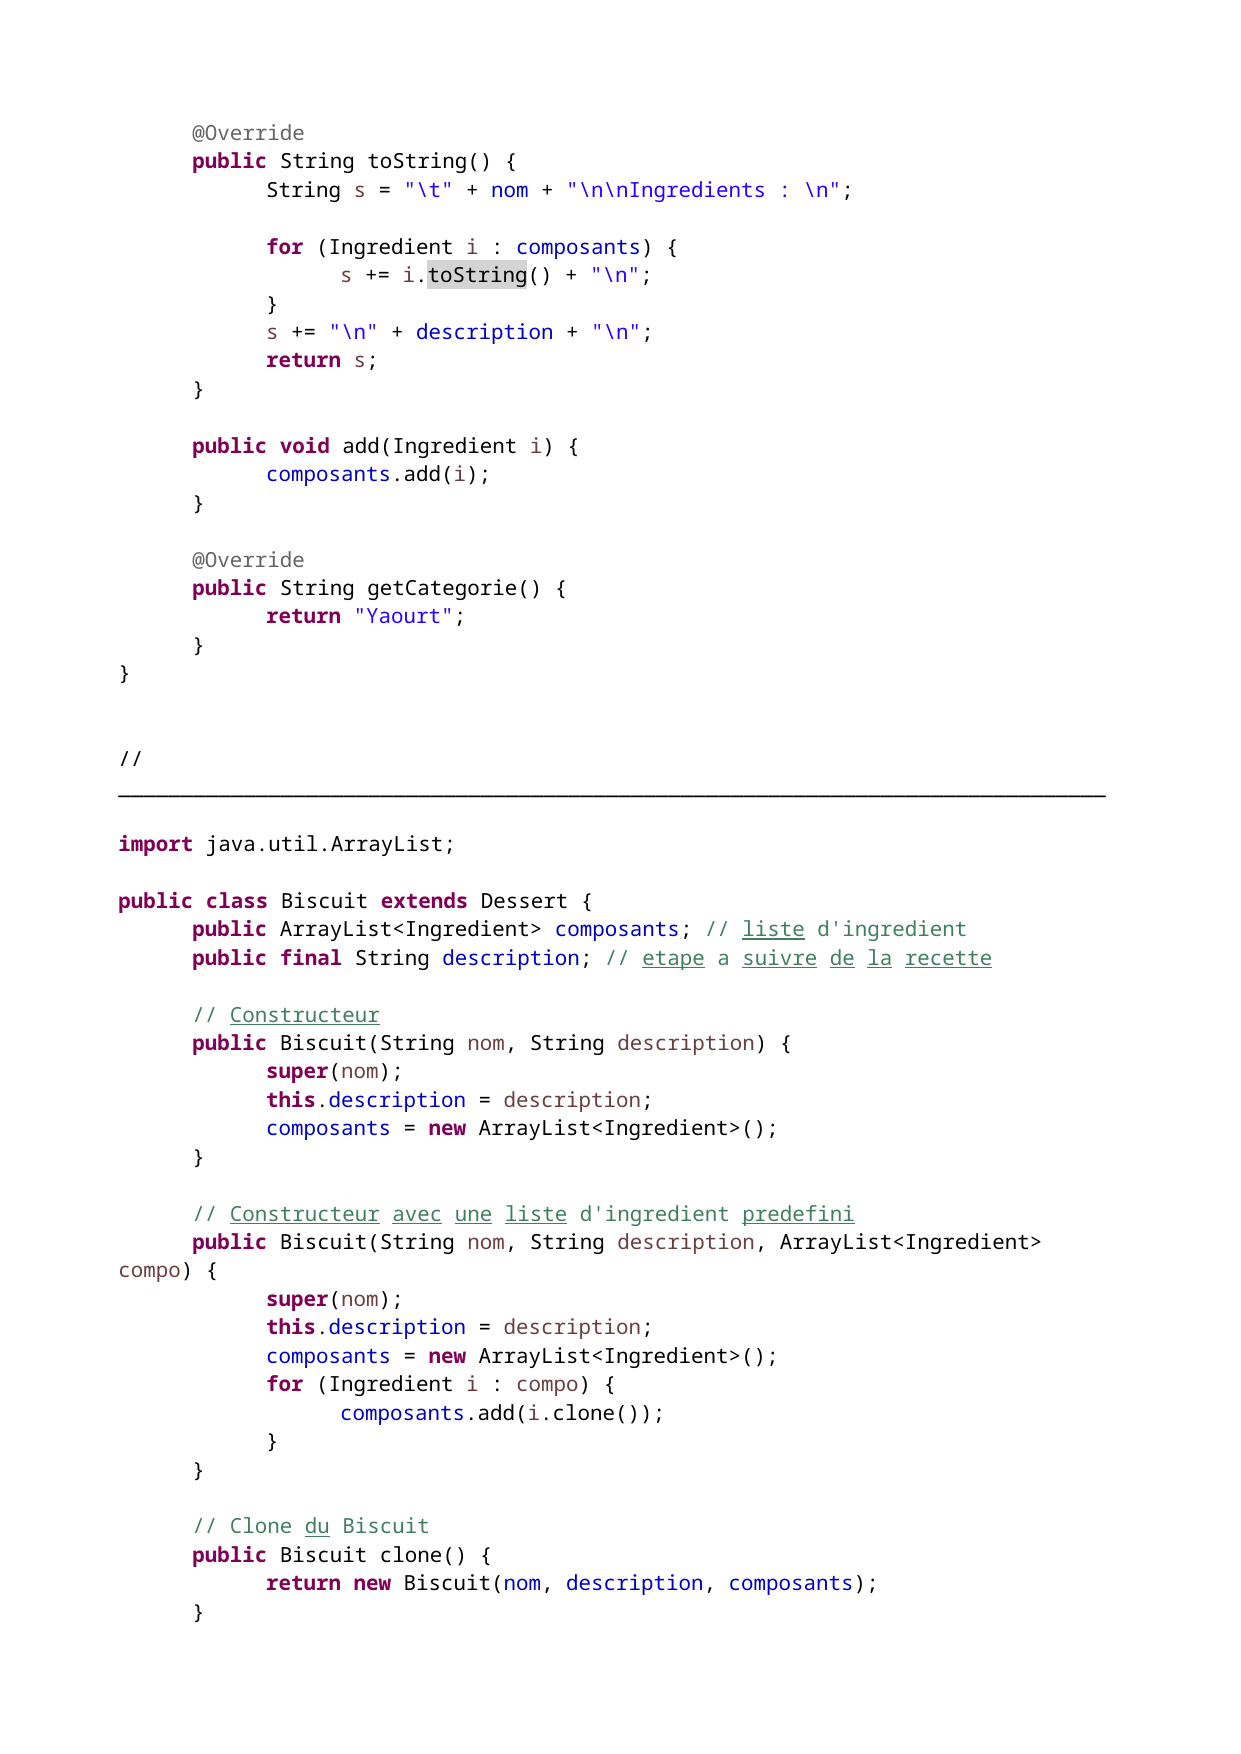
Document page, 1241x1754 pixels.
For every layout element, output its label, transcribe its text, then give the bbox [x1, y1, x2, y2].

text composants = new ArrayList<Ingredient>(); [118, 1341, 1122, 1369]
text for (Ingredient i : compo) { [118, 1369, 1122, 1398]
text } [118, 374, 1122, 402]
text public Biscuit clone() { [118, 1540, 1122, 1568]
text public String getCategorie() { [118, 573, 1122, 602]
text //_______________________________________________________________________________ [118, 744, 1122, 801]
text super(nom); [118, 1057, 1122, 1085]
text public void add(Ingredient i) { [118, 431, 1122, 459]
text s += "\n" + description + "\n"; [118, 317, 1122, 346]
text public String toString() { [118, 147, 1122, 175]
text this.description = description; [118, 1312, 1122, 1341]
text composants.add(i); [118, 459, 1122, 488]
text public ArrayList<Ingredient> composants; // liste d'ingredient [118, 914, 1122, 943]
text } [118, 289, 1122, 317]
text } [118, 658, 1122, 687]
text import java.util.ArrayList; [118, 829, 1122, 857]
text public class Biscuit extends Dessert { [118, 886, 1122, 914]
text String s = "\t" + nom + "\n\nIngredients : \n"; [118, 175, 1122, 203]
text composants = new ArrayList<Ingredient>(); [118, 1113, 1122, 1142]
text } [118, 488, 1122, 516]
text } [118, 1597, 1122, 1625]
text return s; [118, 346, 1122, 374]
text public Biscuit(String nom, String description, ArrayList<Ingredient> compo) { [118, 1227, 1122, 1284]
text } [118, 1455, 1122, 1483]
text super(nom); [118, 1284, 1122, 1312]
text } [118, 1142, 1122, 1170]
text return new Biscuit(nom, description, composants); [118, 1568, 1122, 1597]
text public Biscuit(String nom, String description) { [118, 1028, 1122, 1057]
text s += i.toString() + "\n"; [118, 260, 1122, 289]
text for (Ingredient i : composants) { [118, 232, 1122, 260]
text } [118, 630, 1122, 658]
text // Clone du Biscuit [118, 1512, 1122, 1540]
text @Override [118, 118, 1122, 147]
text this.description = description; [118, 1085, 1122, 1113]
text @Override [118, 545, 1122, 573]
text // Constructeur avec une liste d'ingredient predefini [118, 1199, 1122, 1227]
text public final String description; // etape a suivre de la recette [118, 943, 1122, 971]
text return "Yaourt"; [118, 602, 1122, 630]
text } [118, 1426, 1122, 1455]
text composants.add(i.clone()); [118, 1398, 1122, 1426]
text // Constructeur [118, 1000, 1122, 1028]
